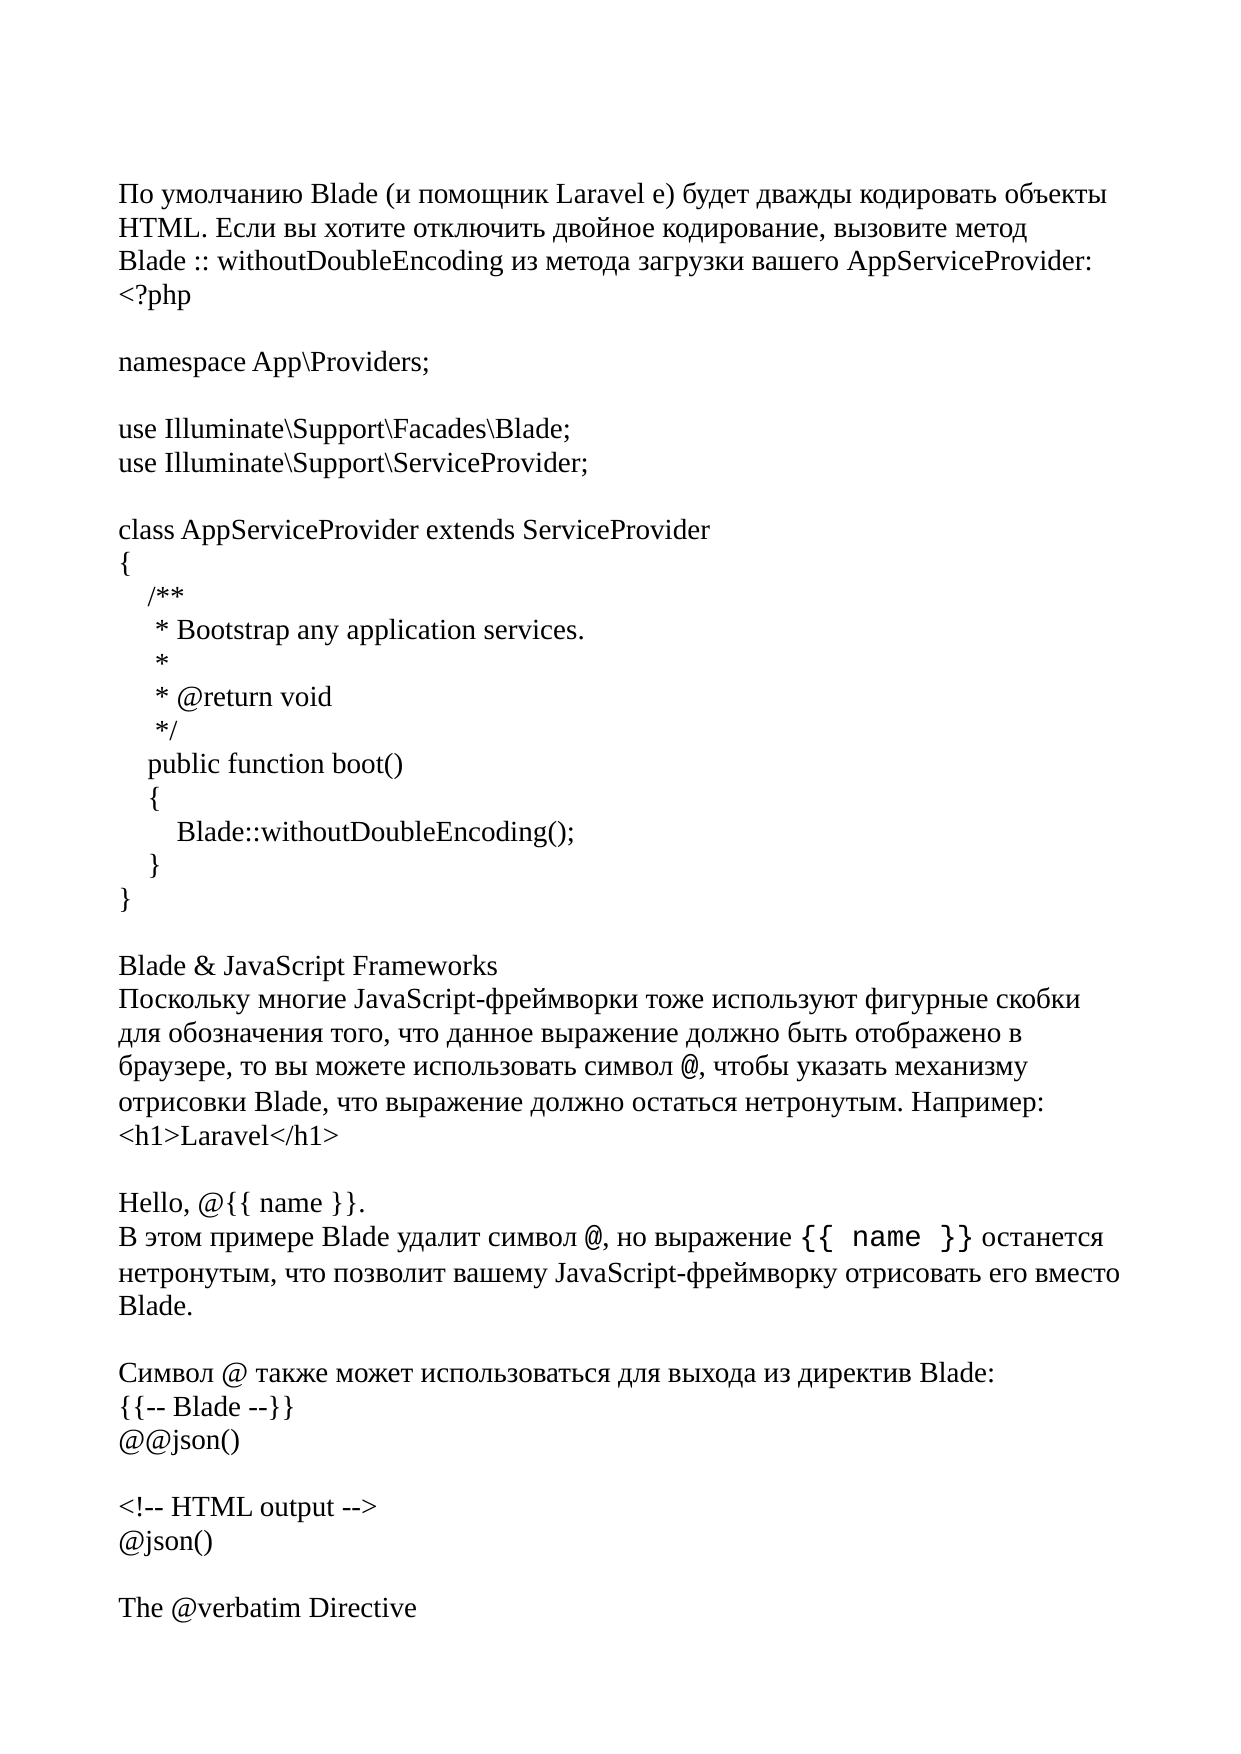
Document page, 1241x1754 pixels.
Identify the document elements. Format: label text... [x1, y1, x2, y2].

text /** [118, 579, 1122, 612]
text Поскольку многие JavaScript-фреймворки тоже используют фигурные скобки для обозначения того, что данное выражение должно быть отображено в браузере, то вы можете использовать символ @, чтобы указать механизму отрисовки Blade, что выражение должно остаться нетронутым. Например: [118, 981, 1122, 1118]
text use Illuminate\Support\ServiceProvider; [118, 445, 1122, 478]
text <?php [118, 277, 1122, 311]
text По умолчанию Blade (и помощник Laravel e) будет дважды кодировать объекты HTML. Если вы хотите отключить двойное кодирование, вызовите метод Blade :: withoutDoubleEncoding из метода загрузки вашего AppServiceProvider: [118, 176, 1122, 277]
text В этом примере Blade удалит символ @, но выражение {{ name }} останется нетронутым, что позволит вашему JavaScript-фреймворку отрисовать его вместо Blade. [118, 1219, 1122, 1322]
text Blade::withoutDoubleEncoding(); [118, 814, 1122, 847]
text { [118, 545, 1122, 579]
text <!-- HTML output --> [118, 1489, 1122, 1523]
text use Illuminate\Support\Facades\Blade; [118, 411, 1122, 445]
text * Bootstrap any application services. [118, 612, 1122, 646]
text @@json() [118, 1422, 1122, 1456]
text Символ @ также может использоваться для выхода из директив Blade: [118, 1355, 1122, 1389]
text } [118, 847, 1122, 881]
text */ [118, 713, 1122, 747]
text <h1>Laravel</h1> [118, 1118, 1122, 1152]
text Blade & JavaScript Frameworks [118, 948, 1122, 981]
text } [118, 881, 1122, 914]
text public function boot() [118, 747, 1122, 780]
text @json() [118, 1523, 1122, 1557]
text The @verbatim Directive [118, 1590, 1122, 1624]
text namespace App\Providers; [118, 344, 1122, 378]
text { [118, 780, 1122, 814]
text Hello, @{{ name }}. [118, 1185, 1122, 1219]
text * [118, 646, 1122, 679]
text {{-- Blade --}} [118, 1389, 1122, 1422]
text class AppServiceProvider extends ServiceProvider [118, 512, 1122, 545]
text * @return void [118, 679, 1122, 713]
